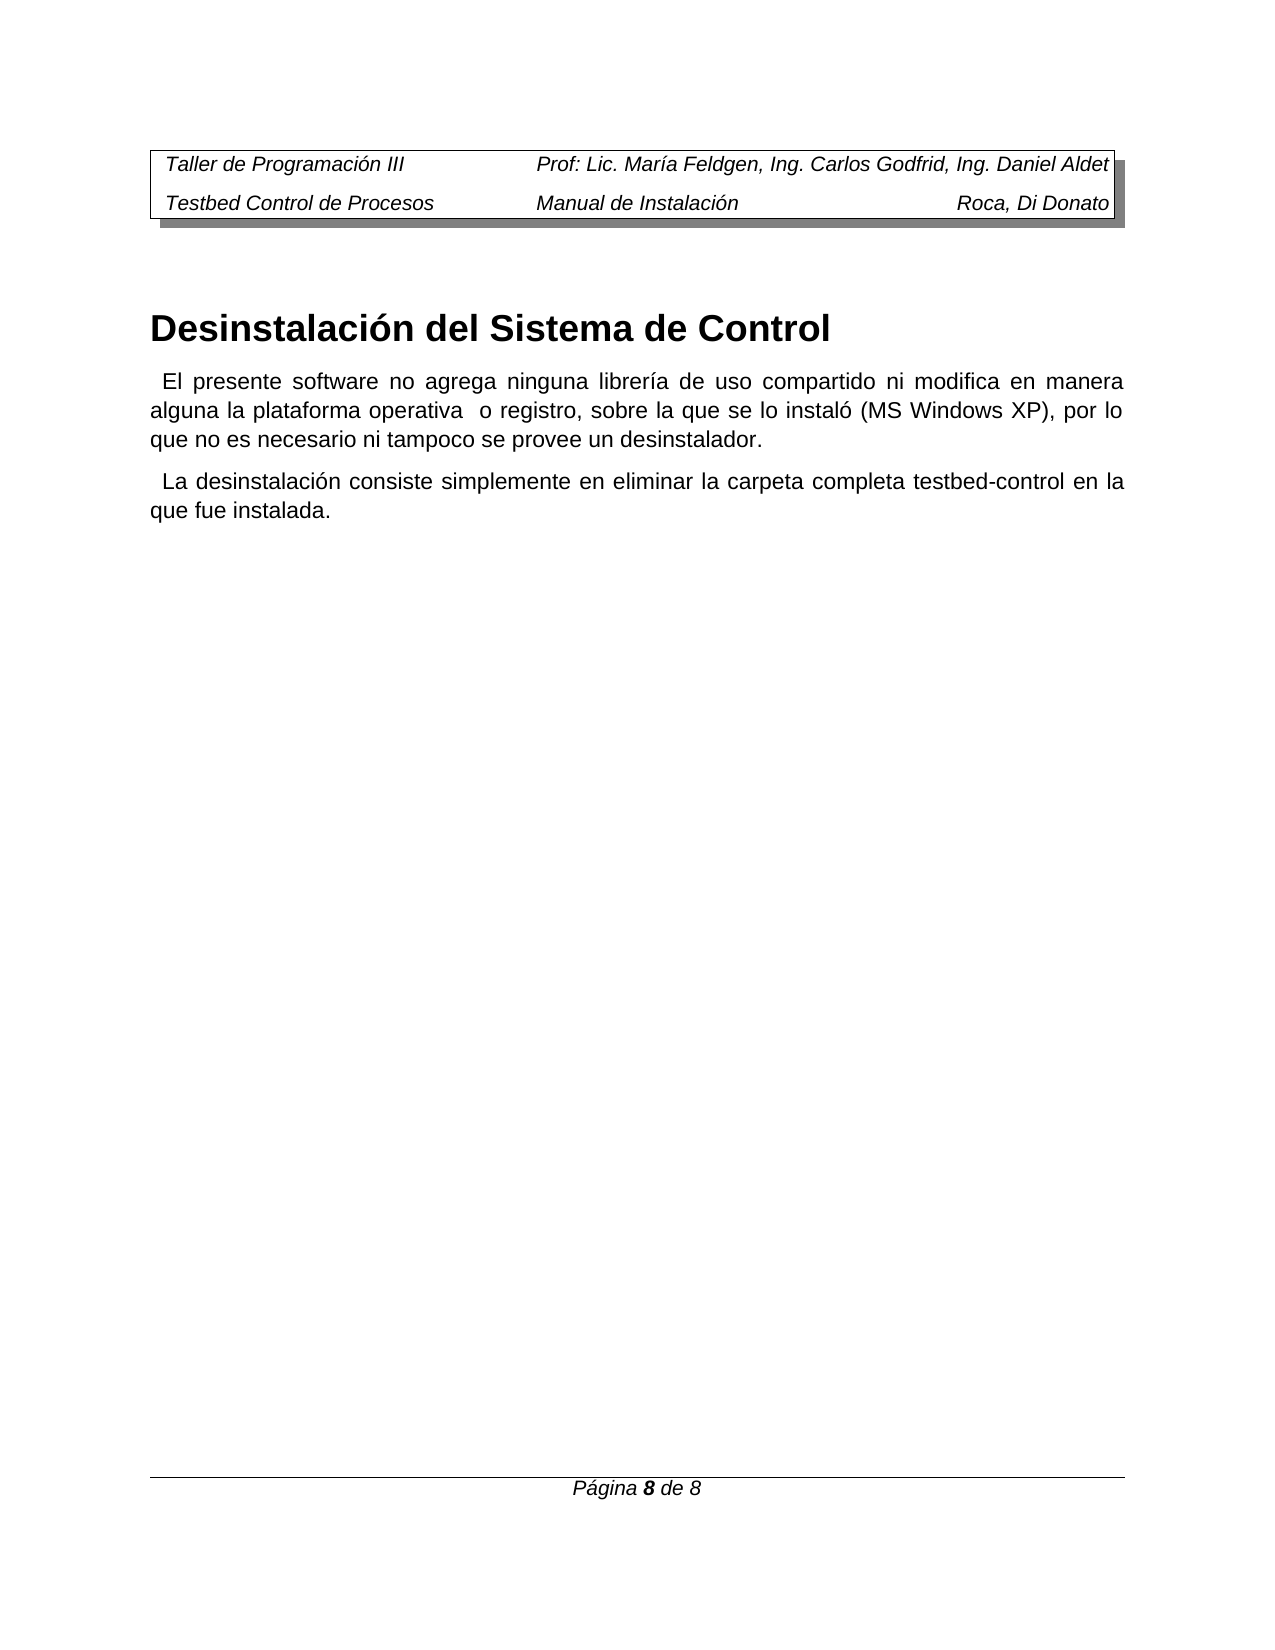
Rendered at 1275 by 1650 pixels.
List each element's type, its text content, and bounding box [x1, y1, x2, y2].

subtitle Desinstalación del Sistema de Control [150, 308, 1125, 350]
text El presente software no agrega ninguna librería de uso compartido ni modifica en manera alguna la plataforma operativa o registro, sobre la que se lo instaló (MS Windows XP), por lo que no es necesario ni tampoco se provee un desinstalador. [150, 368, 1125, 453]
text La desinstalación consiste simplemente en eliminar la carpeta completa testbed-control en la que fue instalada. [150, 468, 1125, 523]
